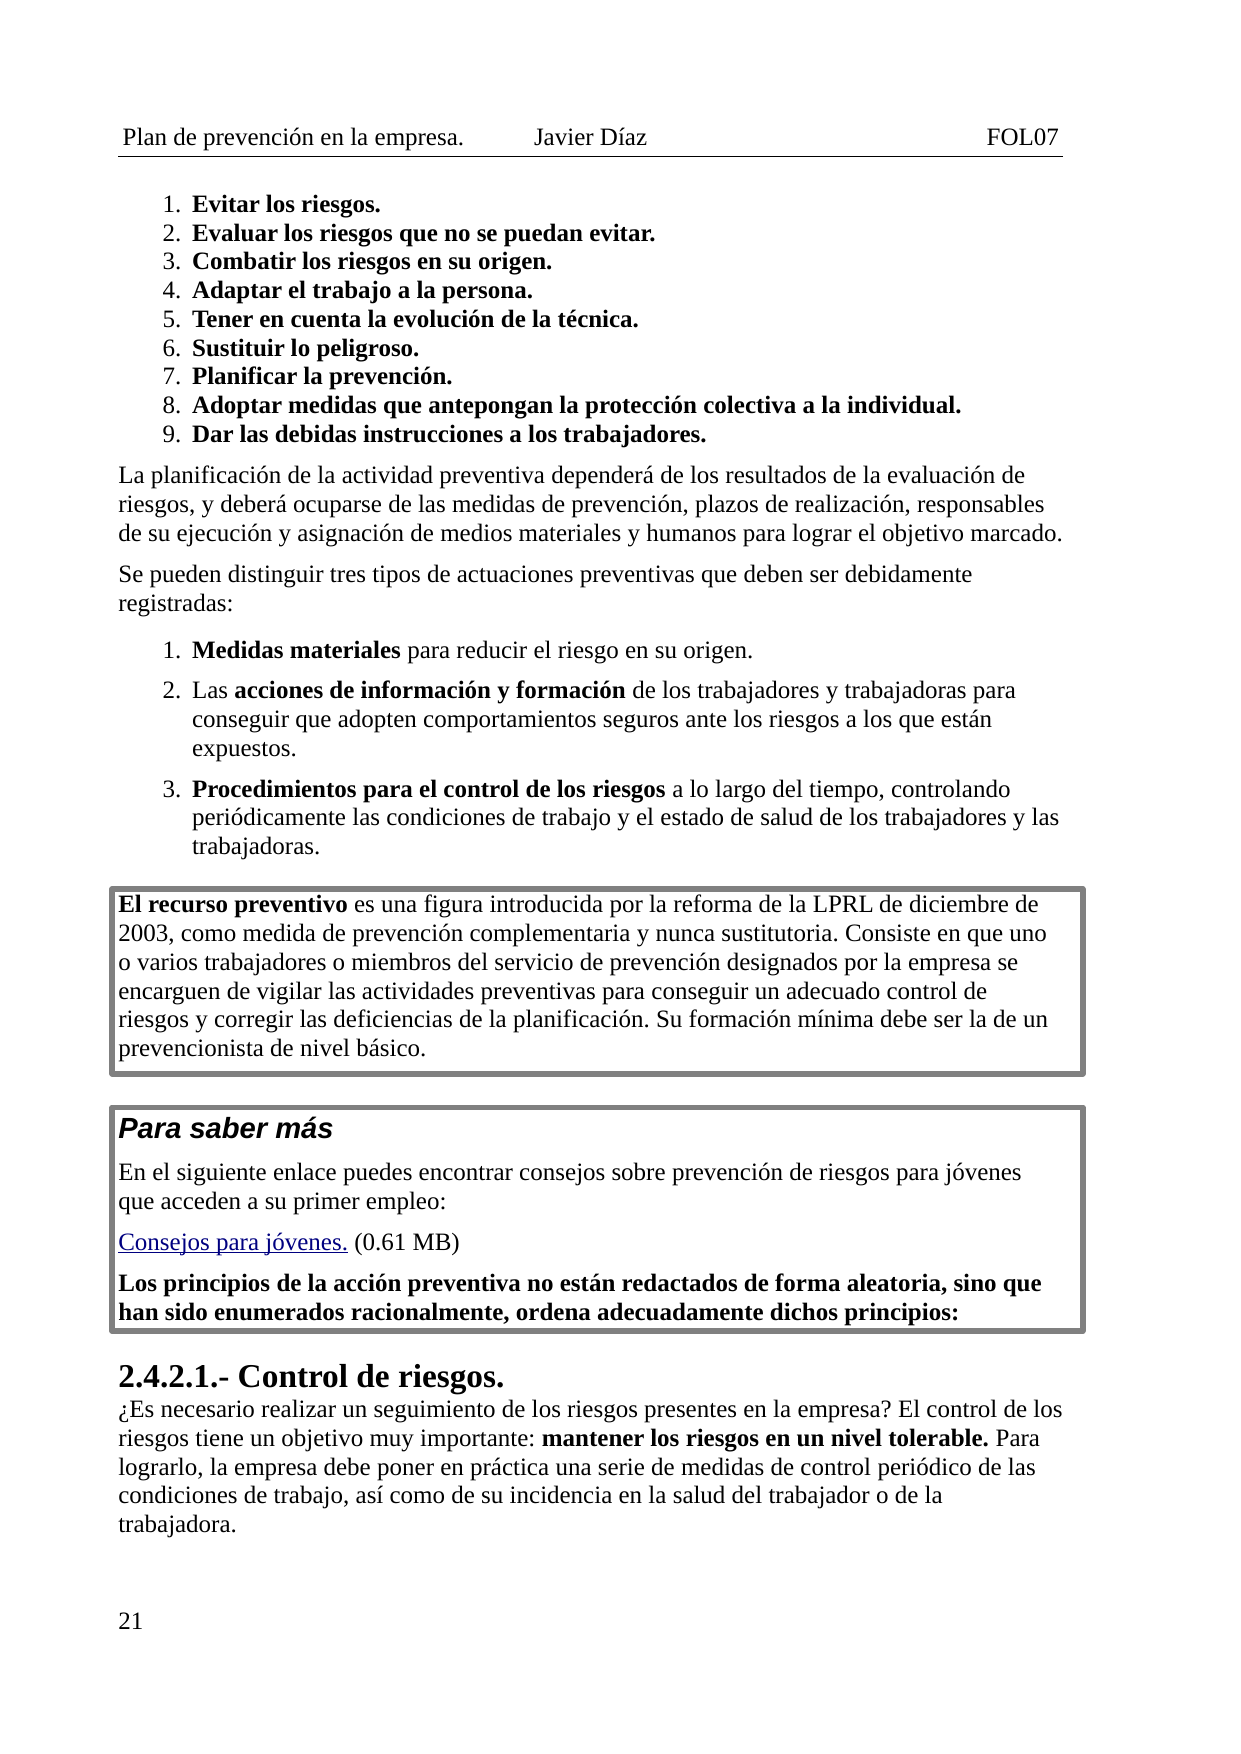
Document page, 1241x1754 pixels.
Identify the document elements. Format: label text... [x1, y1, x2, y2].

list Sustituir lo peligroso. [162, 333, 1063, 361]
subtitle 2.4.2.1.- Control de riesgos. [118, 1356, 1063, 1394]
text Se pueden distinguir tres tipos de actuaciones preventivas que deben ser debidamente registradas: [118, 559, 1063, 616]
text Los principios de la acción preventiva no están redactados de forma aleatoria, sino que han sido enumerados racionalmente, ordena adecuadamente dichos principios: [118, 1268, 1063, 1326]
list Evitar los riesgos. [162, 189, 1063, 218]
subtitle Para saber más [118, 1111, 1063, 1144]
list Planificar la prevención. [162, 361, 1063, 390]
list Tener en cuenta la evolución de la técnica. [162, 304, 1063, 333]
list Medidas materiales para reducir el riesgo en su origen. [162, 635, 1063, 664]
list Adaptar el trabajo a la persona. [162, 275, 1063, 304]
text ¿Es necesario realizar un seguimiento de los riesgos presentes en la empresa? El control de los riesgos tiene un objetivo muy importante: mantener los riesgos en un nivel tolerable. Para lograrlo, la empresa debe poner en práctica una serie de medidas de control periódico de las condiciones de trabajo, así como de su incidencia en la salud del trabajador o de la trabajadora. [118, 1394, 1063, 1538]
list Evaluar los riesgos que no se puedan evitar. [162, 218, 1063, 246]
list Dar las debidas instrucciones a los trabajadores. [162, 419, 1063, 448]
list Procedimientos para el control de los riesgos a lo largo del tiempo, controlando periódicamente las condiciones de trabajo y el estado de salud de los trabajadores y las trabajadoras. [162, 774, 1063, 860]
text La planificación de la actividad preventiva dependerá de los resultados de la evaluación de riesgos, y deberá ocuparse de las medidas de prevención, plazos de realización, responsables de su ejecución y asignación de medios materiales y humanos para lograr el objetivo marcado. [118, 460, 1063, 546]
text Consejos para jóvenes. (0.61 MB) [118, 1227, 1063, 1256]
list Adoptar medidas que antepongan la protección colectiva a la individual. [162, 390, 1063, 419]
text El recurso preventivo es una figura introducida por la reforma de la LPRL de diciembre de 2003, como medida de prevención complementaria y nunca sustitutoria. Consiste en que uno o varios trabajadores o miembros del servicio de prevención designados por la empresa se encarguen de vigilar las actividades preventivas para conseguir un adecuado control de riesgos y corregir las deficiencias de la planificación. Su formación mínima debe ser la de un prevencionista de nivel básico. [118, 892, 1063, 1062]
list Combatir los riesgos en su origen. [162, 246, 1063, 275]
text En el siguiente enlace puedes encontrar consejos sobre prevención de riesgos para jóvenes que acceden a su primer empleo: [118, 1157, 1063, 1214]
list Las acciones de información y formación de los trabajadores y trabajadoras para conseguir que adopten comportamientos seguros ante los riesgos a los que están expuestos. [162, 676, 1063, 762]
